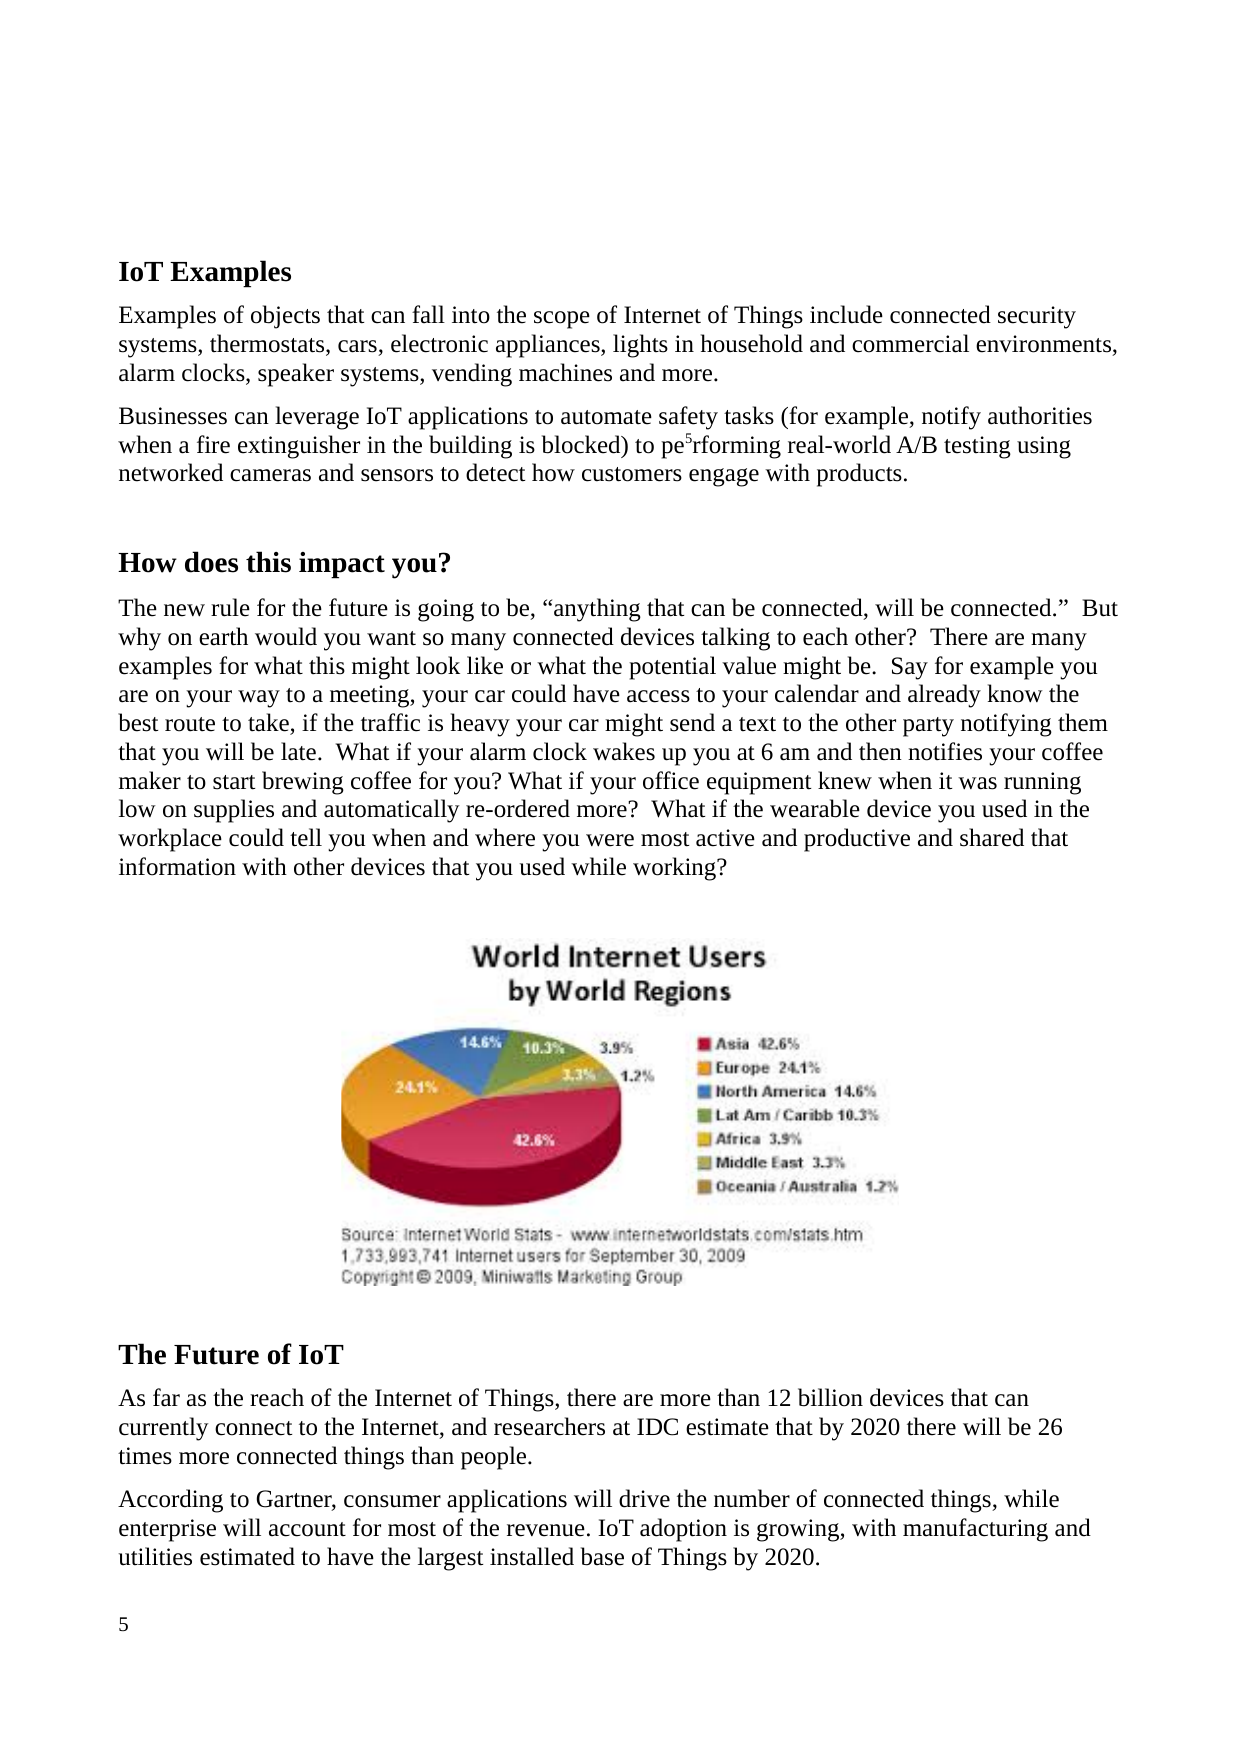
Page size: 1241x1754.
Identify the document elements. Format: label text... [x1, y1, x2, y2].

text How does this impact you? [118, 545, 1122, 579]
text According to Gartner, consumer applications will drive the number of connected things, while enterprise will account for most of the revenue. IoT adoption is growing, with manufacturing and utilities estimated to have the largest installed base of Things by 2020. [118, 1484, 1122, 1570]
subtitle IoT Examples [118, 254, 1122, 288]
picture [341, 938, 899, 1286]
subtitle The Future of IoT [118, 1337, 1122, 1371]
text Examples of objects that can fall into the scope of Internet of Things include connected security systems, thermostats, cars, electronic appliances, lights in household and commercial environments, alarm clocks, speaker systems, vending machines and more. [118, 300, 1122, 386]
text Businesses can leverage IoT applications to automate safety tasks (for example, notify authorities when a fire extinguisher in the building is blocked) to performing real-world A/B testing using networked cameras and sensors to detect how customers engage with products. [118, 401, 1122, 487]
text The new rule for the future is going to be, “anything that can be connected, will be connected.” But why on earth would you want so many connected devices talking to each other? There are many examples for what this might look like or what the potential value might be. Say for example you are on your way to a meeting, your car could have access to your calendar and already know the best route to take, if the traffic is heavy your car might send a text to the other party notifying them that you will be late. What if your alarm clock wakes up you at 6 am and then notifies your coffee maker to start brewing coffee for you? What if your office equipment knew when it was running low on supplies and automatically re-ordered more? What if the wearable device you used in the workplace could tell you when and where you were most active and productive and shared that information with other devices that you used while working? [118, 593, 1122, 881]
text As far as the reach of the Internet of Things, there are more than 12 billion devices that can currently connect to the Internet, and researchers at IDC estimate that by 2020 there will be 26 times more connected things than people. [118, 1383, 1122, 1469]
